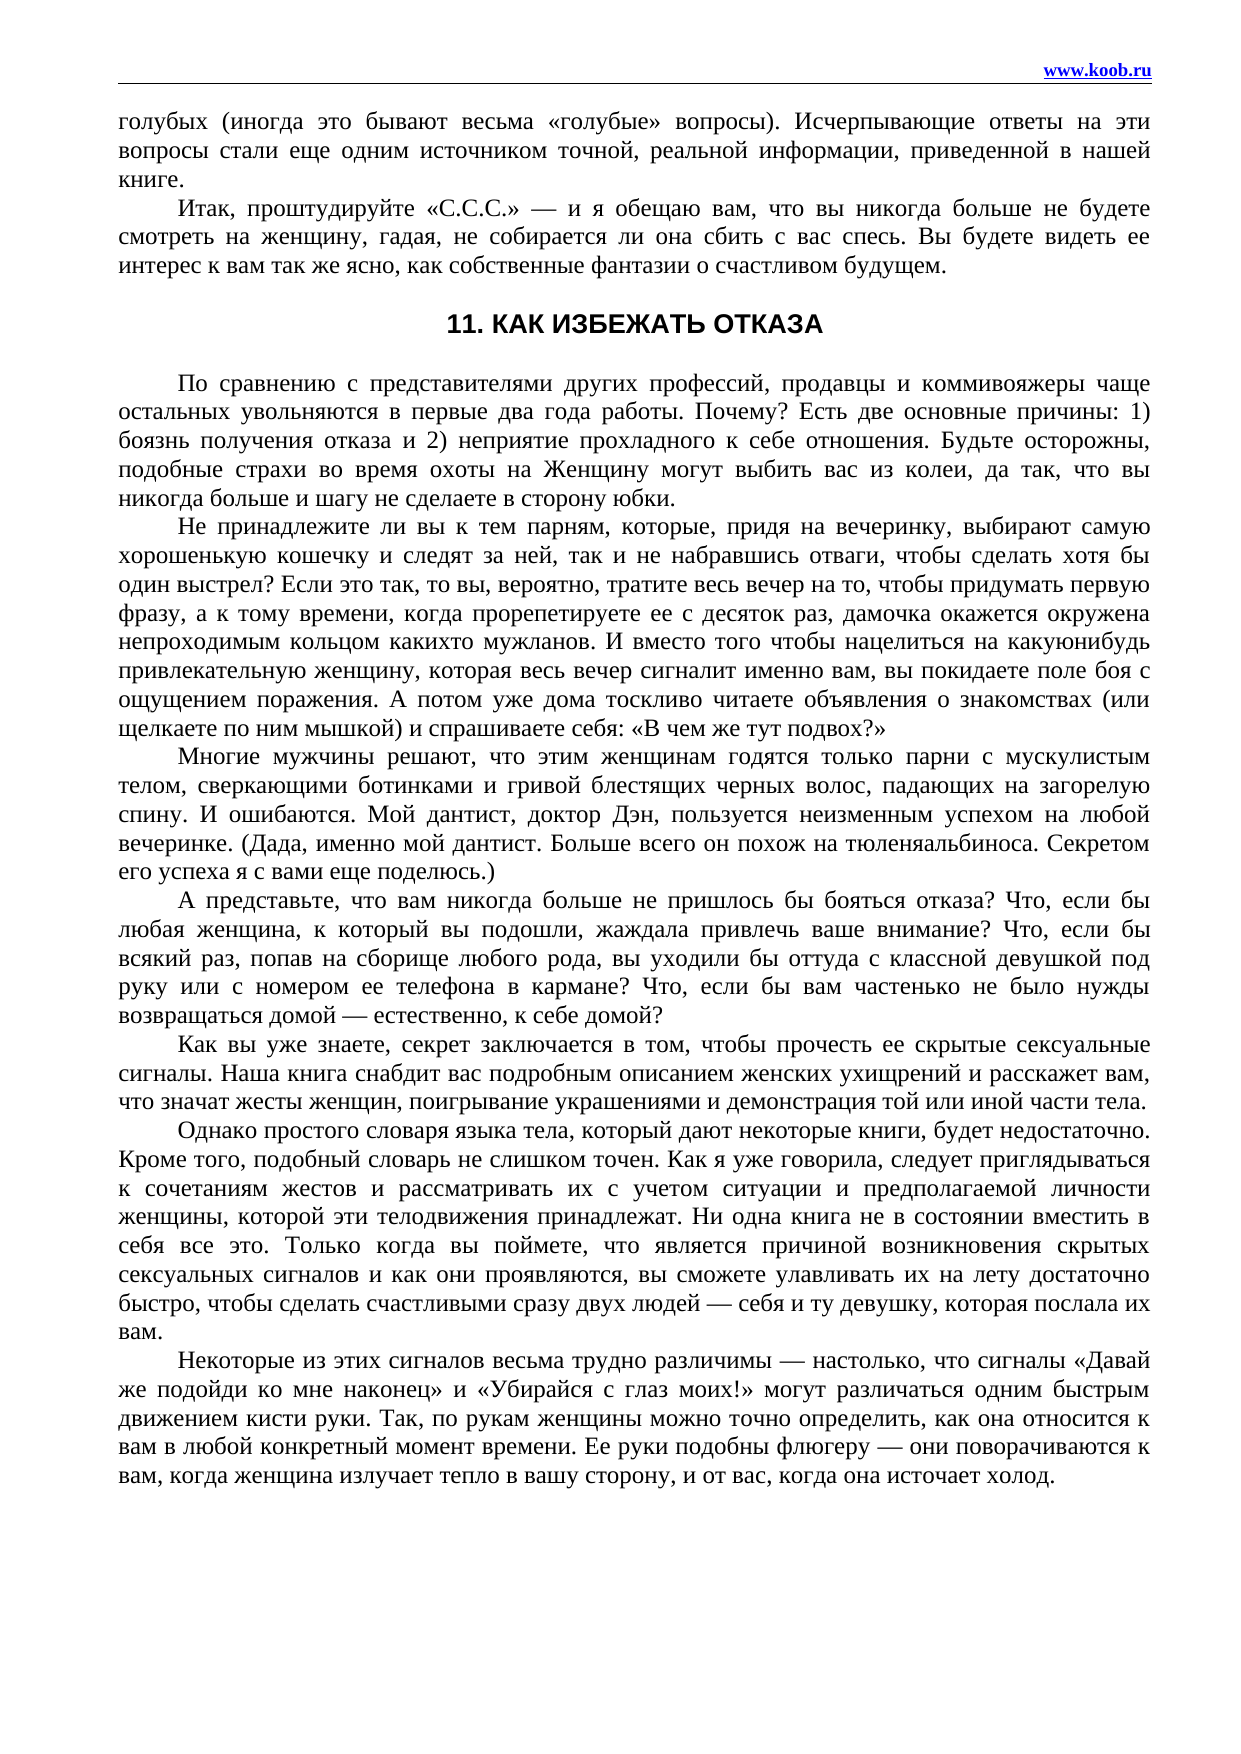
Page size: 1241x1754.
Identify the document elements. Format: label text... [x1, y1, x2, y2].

text Однако простого словаря языка тела, который дают некоторые книги, будет недостаточно. Кроме того, подобный словарь не слишком точен. Как я уже говорила, следует приглядываться к сочетаниям жестов и рассматривать их с учетом ситуации и предполагаемой личности женщины, которой эти телодвижения принадлежат. Ни одна книга не в состоянии вместить в себя все это. Только когда вы поймете, что является причиной возникновения скрытых сексуальных сигналов и как они проявляются, вы сможете улавливать их на лету достаточно быстро, чтобы сделать счастливыми сразу двух людей — себя и ту девушку, которая послала их вам. [118, 1115, 1152, 1345]
text Как вы уже знаете, секрет заключается в том, чтобы прочесть ее скрытые сексуальные сигналы. Наша книга снабдит вас подробным описанием женских ухищрений и расскажет вам, что значат жесты женщин, поигрывание украшениями и демонстрация той или иной части тела. [118, 1029, 1152, 1115]
text 11. КАК ИЗБЕЖАТЬ ОТКАЗА [118, 308, 1152, 339]
text Не принадлежите ли вы к тем парням, которые, придя на вечеринку, выбирают самую хорошенькую кошечку и следят за ней, так и не набравшись отваги, чтобы сделать хотя бы один выстрел? Если это так, то вы, вероятно, тратите весь вечер на то, чтобы придумать первую фразу, а к тому времени, когда прорепетируете ее с десяток раз, дамочка окажется окружена непроходимым кольцом какихто мужланов. И вместо того чтобы нацелиться на какуюнибудь привлекательную женщину, которая весь вечер сигналит именно вам, вы покидаете поле боя с ощущением поражения. А потом уже дома тоскливо читаете объявления о знакомствах (или щелкаете по ним мышкой) и спрашиваете себя: «В чем же тут подвох?» [118, 511, 1152, 741]
text голубых (иногда это бывают весьма «голубые» вопросы). Исчерпывающие ответы на эти вопросы стали еще одним источником точной, реальной информации, приведенной в нашей книге. [118, 106, 1152, 193]
text Некоторые из этих сигналов весьма трудно различимы — настолько, что сигналы «Давай же подойди ко мне наконец» и «Убирайся с глаз моих!» могут различаться одним быстрым движением кисти руки. Так, по рукам женщины можно точно определить, как она относится к вам в любой конкретный момент времени. Ее руки подобны флюгеру — они поворачиваются к вам, когда женщина излучает тепло в вашу сторону, и от вас, когда она источает холод. [118, 1345, 1152, 1489]
text Итак, проштудируйте «С.С.С.» — и я обещаю вам, что вы никогда больше не будете смотреть на женщину, гадая, не собирается ли она сбить с вас спесь. Вы будете видеть ее интерес к вам так же ясно, как собственные фантазии о счастливом будущем. [118, 193, 1152, 279]
text Многие мужчины решают, что этим женщинам годятся только парни с мускулистым телом, сверкающими ботинками и гривой блестящих черных волос, падающих на загорелую спину. И ошибаются. Мой дантист, доктор Дэн, пользуется неизменным успехом на любой вечеринке. (Дада, именно мой дантист. Больше всего он похож на тюленяальбиноса. Секретом его успеха я с вами еще поделюсь.) [118, 741, 1152, 885]
text По сравнению с представителями других профессий, продавцы и коммивояжеры чаще остальных увольняются в первые два года работы. Почему? Есть две основные причины: 1) боязнь получения отказа и 2) неприятие прохладного к себе отношения. Будьте осторожны, подобные страхи во время охоты на Женщину могут выбить вас из колеи, да так, что вы никогда больше и шагу не сделаете в сторону юбки. [118, 368, 1152, 511]
text А представьте, что вам никогда больше не пришлось бы бояться отказа? Что, если бы любая женщина, к который вы подошли, жаждала привлечь ваше внимание? Что, если бы всякий раз, попав на сборище любого рода, вы уходили бы оттуда с классной девушкой под руку или с номером ее телефона в кармане? Что, если бы вам частенько не было нужды возвращаться домой — естественно, к себе домой? [118, 885, 1152, 1029]
